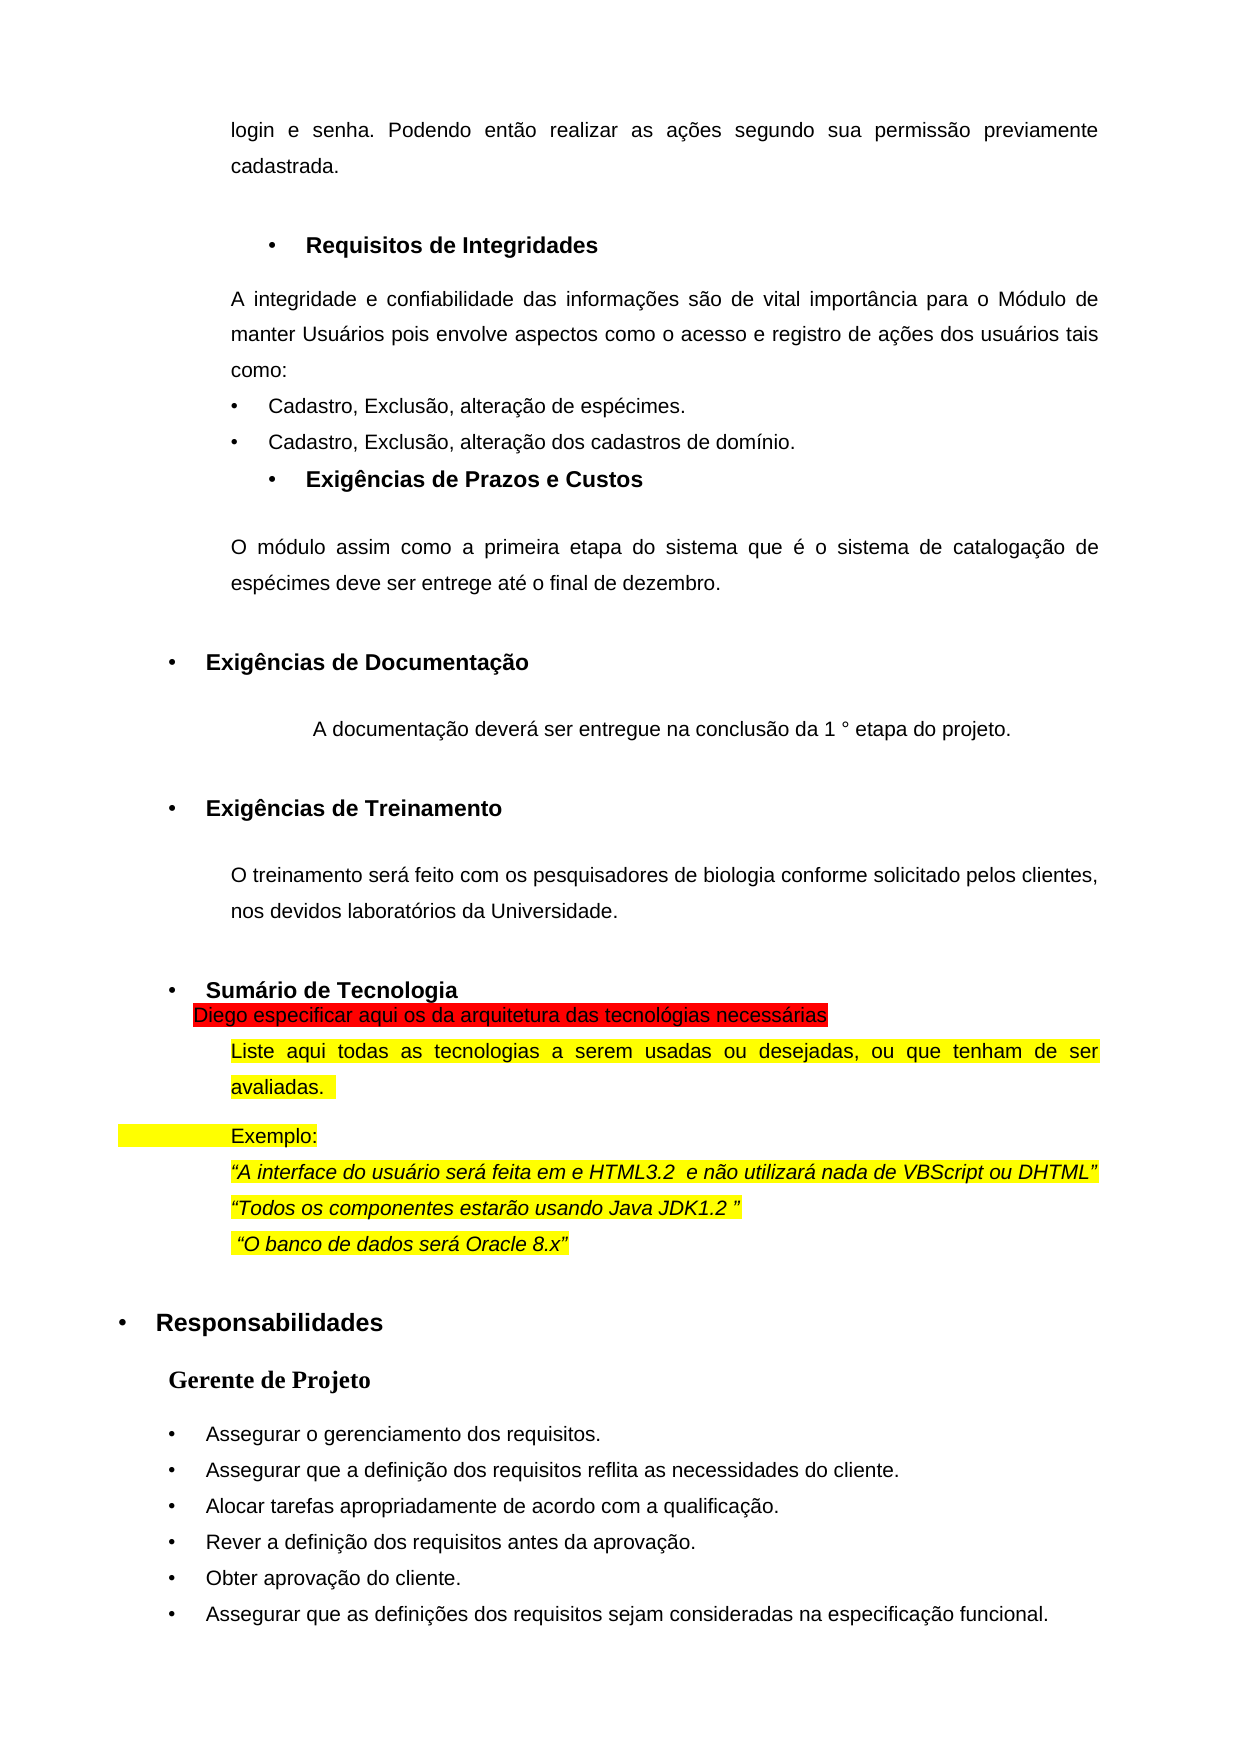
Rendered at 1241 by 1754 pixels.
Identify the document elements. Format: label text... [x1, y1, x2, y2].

text login e senha. Podendo então realizar as ações segundo sua permissão previamente cadastrada. [231, 118, 1100, 178]
list Assegurar que a definição dos requisitos reflita as necessidades do cliente. [107, 1457, 1100, 1482]
text A integridade e confiabilidade das informações são de vital importância para o Módulo de manter Usuários pois envolve aspectos como o acesso e registro de ações dos usuários tais como: [231, 286, 1100, 382]
list Exigências de Prazos e Custos [268, 466, 1100, 493]
list Exigências de Documentação [156, 648, 1100, 675]
text “A interface do usuário será feita em e HTML3.2 e não utilizará nada de VBScript ou DHTML” [231, 1159, 1100, 1183]
text Diego especificar aqui os da arquitetura das tecnológias necessárias [193, 1003, 1100, 1027]
text “Todos os componentes estarão usando Java JDK1.2 ” [231, 1195, 1100, 1219]
list Assegurar o gerenciamento dos requisitos. [107, 1421, 1100, 1446]
text O módulo assim como a primeira etapa do sistema que é o sistema de catalogação de espécimes deve ser entrege até o final de dezembro. [231, 534, 1100, 594]
list Obter aprovação do cliente. [107, 1566, 1100, 1590]
list Rever a definição dos requisitos antes da aprovação. [107, 1529, 1100, 1554]
list Cadastro, Exclusão, alteração dos cadastros de domínio. [107, 430, 1100, 454]
text “O banco de dados será Oracle 8.x” [231, 1231, 1100, 1255]
text A documentação deverá ser entregue na conclusão da 1 ° etapa do projeto. [231, 717, 1100, 741]
text Liste aqui todas as tecnologias a serem usadas ou desejadas, ou que tenham de ser avaliadas. [231, 1039, 1100, 1099]
list Assegurar que as definições dos requisitos sejam consideradas na especificação funcional. [107, 1602, 1100, 1626]
list Requisitos de Integridades [268, 232, 1100, 258]
text Exemplo: [118, 1123, 1100, 1147]
text O treinamento será feito com os pesquisadores de biologia conforme solicitado pelos clientes, nos devidos laboratórios da Universidade. [231, 863, 1100, 923]
list Responsabilidades [118, 1308, 1100, 1337]
text Gerente de Projeto [168, 1365, 1100, 1393]
list Cadastro, Exclusão, alteração de espécimes. [107, 394, 1100, 418]
list Sumário de Tecnologia [156, 977, 1100, 1003]
list Exigências de Treinamento [156, 795, 1100, 821]
list Alocar tarefas apropriadamente de acordo com a qualificação. [107, 1493, 1100, 1518]
